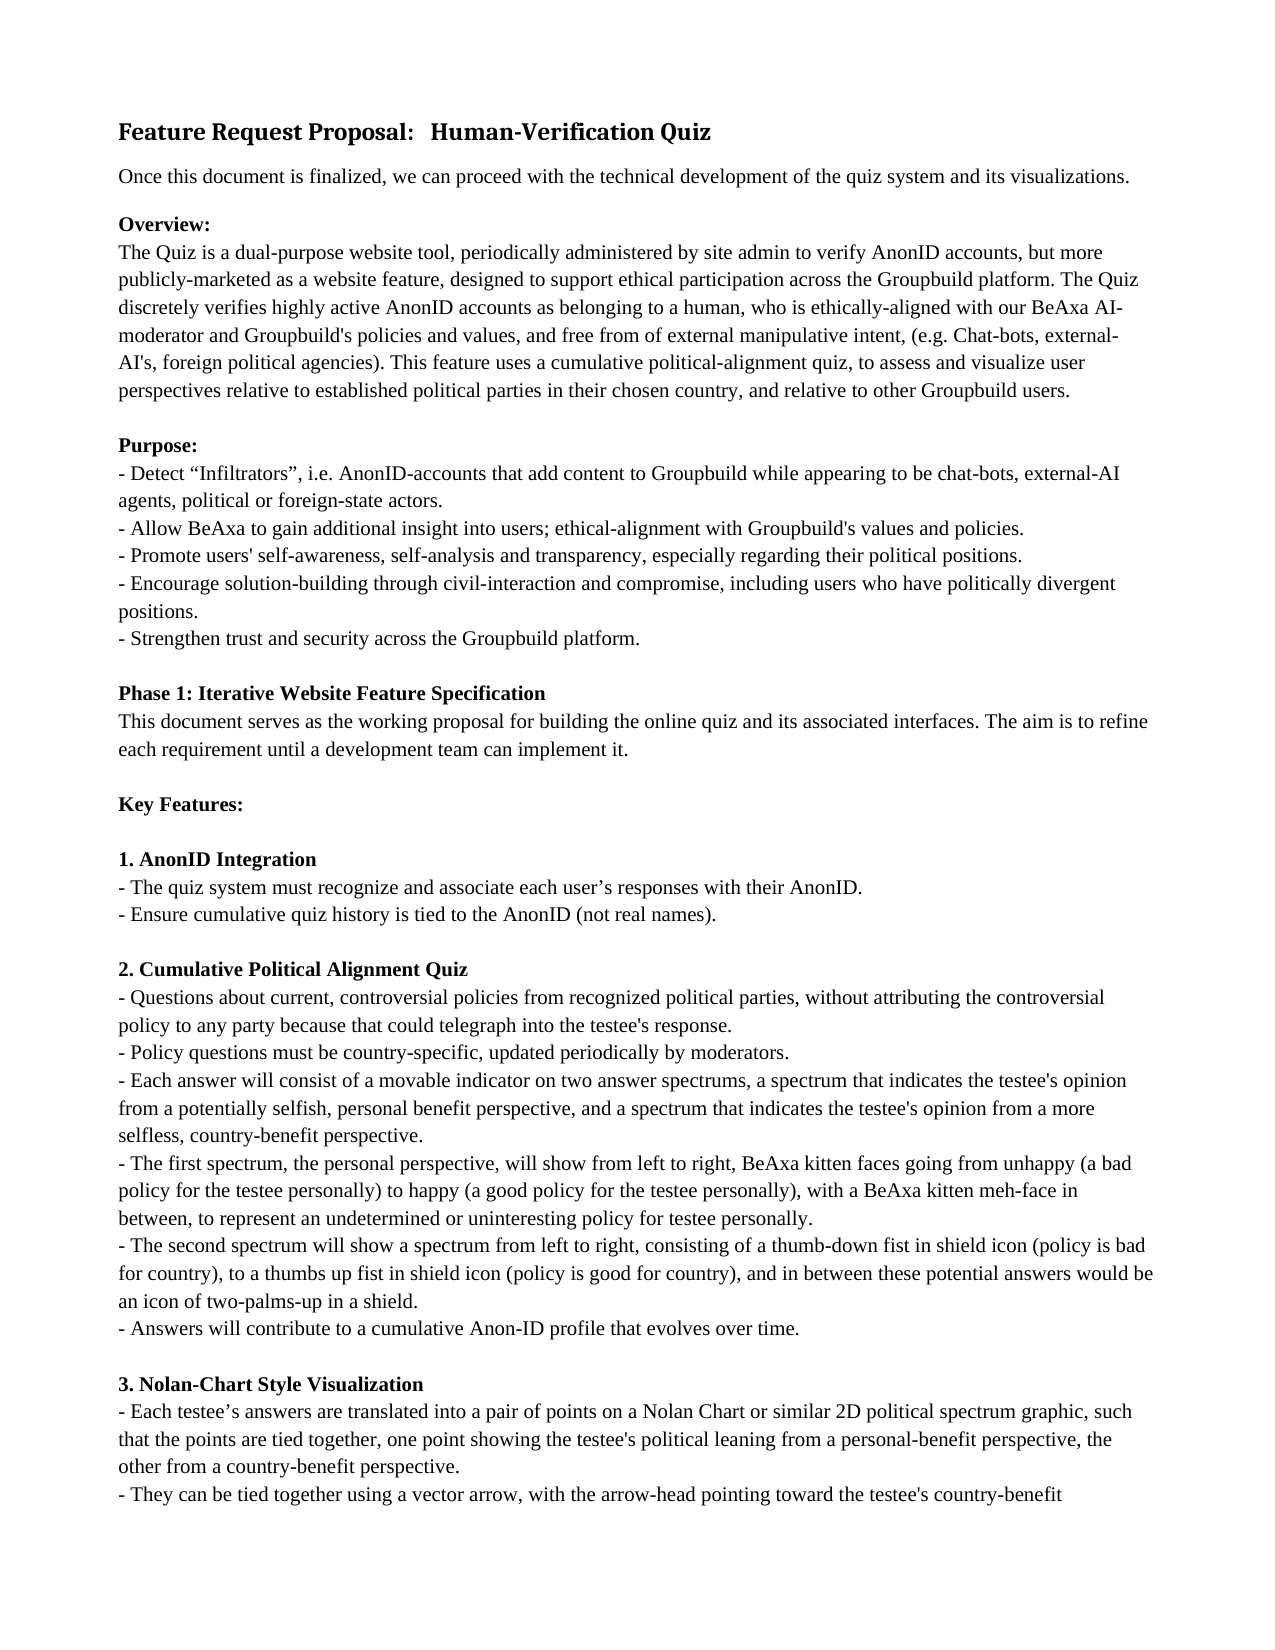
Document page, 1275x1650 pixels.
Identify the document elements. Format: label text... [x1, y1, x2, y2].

text Overview: The Quiz is a dual-purpose website tool, periodically administered by site admin to verify AnonID accounts, but more publicly-marketed as a website feature, designed to support ethical participation across the Groupbuild platform. The Quiz discretely verifies highly active AnonID accounts as belonging to a human, who is ethically-aligned with our BeAxa AI-moderator and Groupbuild's policies and values, and free from of external manipulative intent, (e.g. Chat-bots, external-AI's, foreign political agencies). This feature uses a cumulative political-alignment quiz, to assess and visualize user perspectives relative to established political parties in their chosen country, and relative to other Groupbuild users. Purpose: - Detect “Infiltrators”, i.e. AnonID-accounts that add content to Groupbuild while appearing to be chat-bots, external-AI agents, political or foreign-state actors. - Allow BeAxa to gain additional insight into users; ethical-alignment with Groupbuild's values and policies. - Promote users' self-awareness, self-analysis and transparency, especially regarding their political positions. - Encourage solution-building through civil-interaction and compromise, including users who have politically divergent positions. - Strengthen trust and security across the Groupbuild platform. Phase 1: Iterative Website Feature Specification This document serves as the working proposal for building the online quiz and its associated interfaces. The aim is to refine each requirement until a development team can implement it. Key Features: 1. AnonID Integration - The quiz system must recognize and associate each user’s responses with their AnonID. - Ensure cumulative quiz history is tied to the AnonID (not real names). 2. Cumulative Political Alignment Quiz - Questions about current, controversial policies from recognized political parties, without attributing the controversial policy to any party because that could telegraph into the testee's response. - Policy questions must be country-specific, updated periodically by moderators. - Each answer will consist of a movable indicator on two answer spectrums, a spectrum that indicates the testee's opinion from a potentially selfish, personal benefit perspective, and a spectrum that indicates the testee's opinion from a more selfless, country-benefit perspective. - The first spectrum, the personal perspective, will show from left to right, BeAxa kitten faces going from unhappy (a bad policy for the testee personally) to happy (a good policy for the testee personally), with a BeAxa kitten meh-face in between, to represent an undetermined or uninteresting policy for testee personally. - The second spectrum will show a spectrum from left to right, consisting of a thumb-down fist in shield icon (policy is bad for country), to a thumbs up fist in shield icon (policy is good for country), and in between these potential answers would be an icon of two-palms-up in a shield. - Answers will contribute to a cumulative Anon-ID profile that evolves over time. 3. Nolan-Chart Style Visualization - Each testee’s answers are translated into a pair of points on a Nolan Chart or similar 2D political spectrum graphic, such that the points are tied together, one point showing the testee's political leaning from a personal-benefit perspective, the other from a country-benefit perspective. - They can be tied together using a vector arrow, with the arrow-head pointing toward the testee's country-benefit [118, 212, 1157, 1506]
text Feature Request Proposal: Human-Verification Quiz [118, 118, 1157, 147]
text Once this document is finalized, we can proceed with the technical development of the quiz system and its visualizations. [118, 164, 1157, 188]
